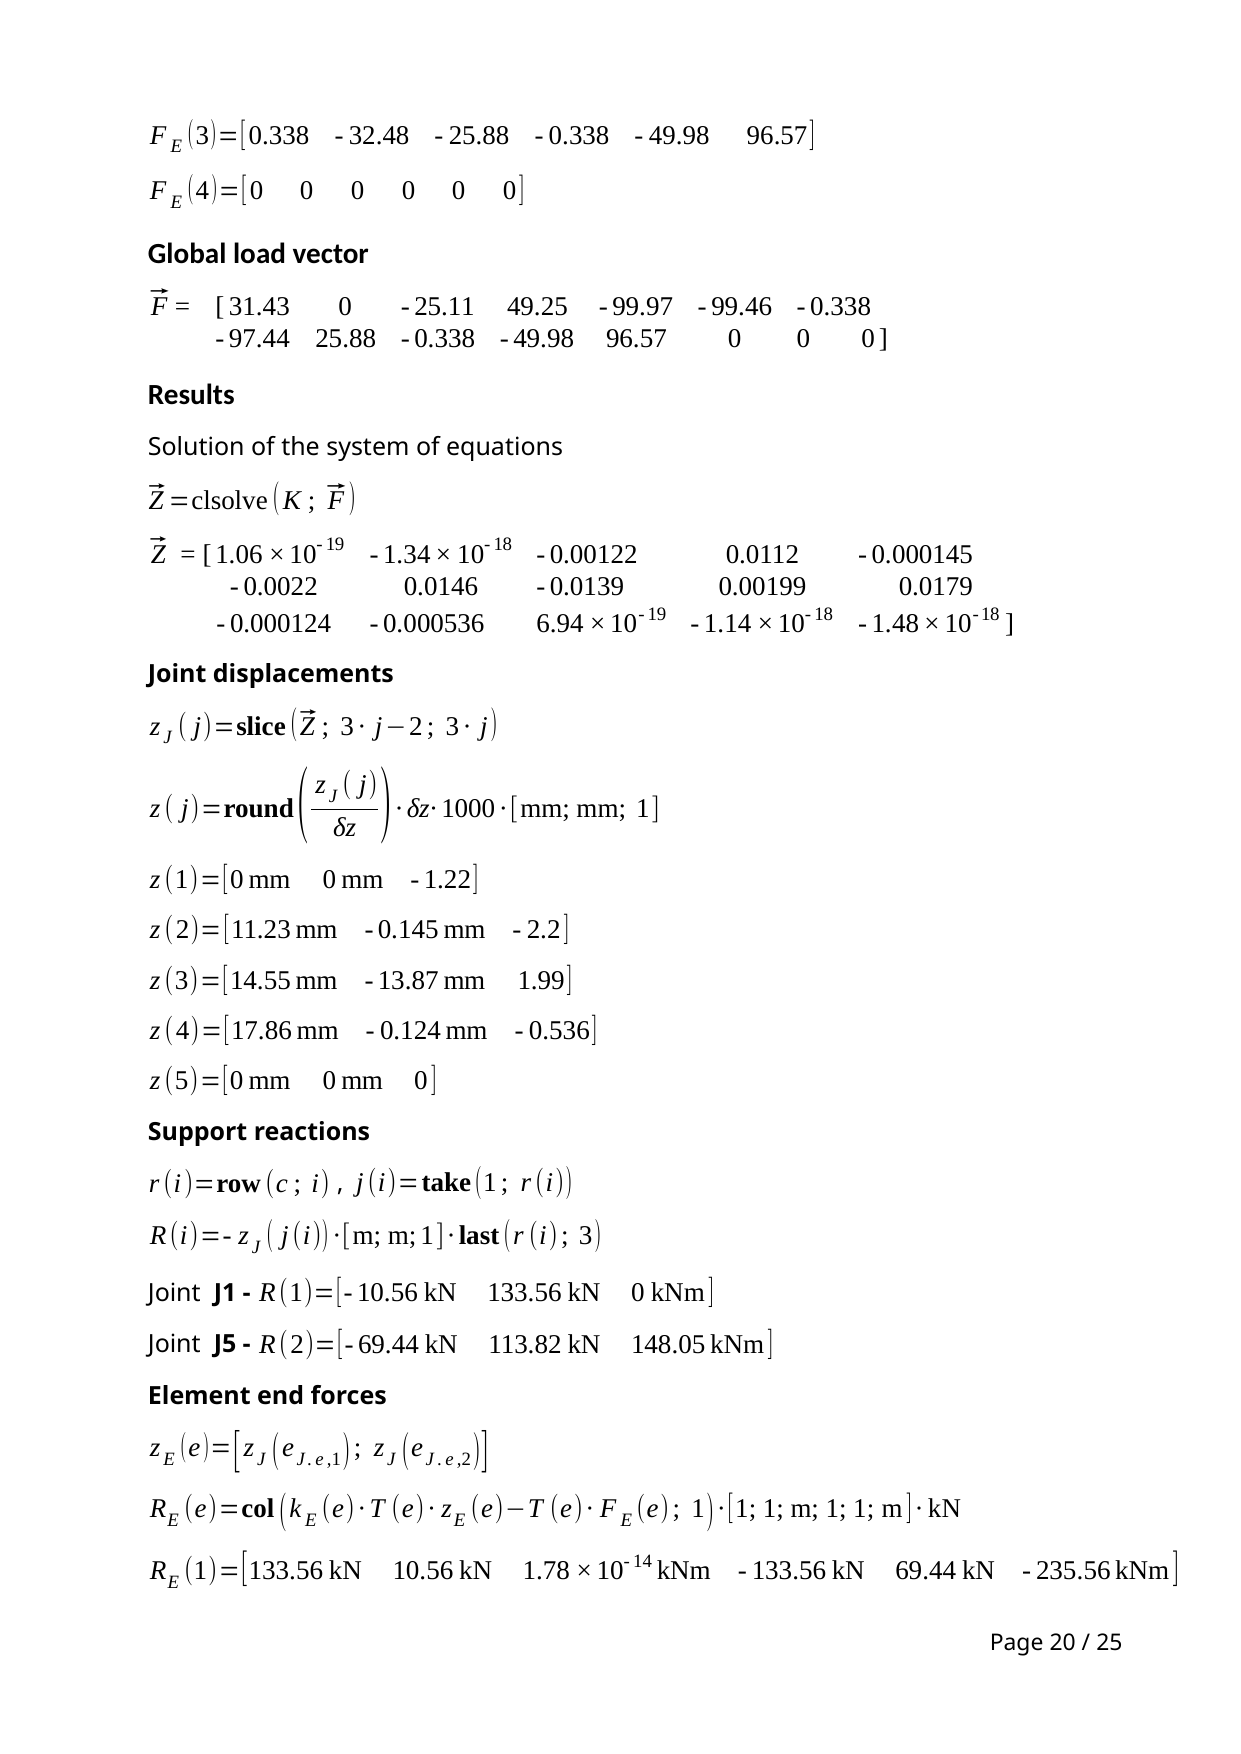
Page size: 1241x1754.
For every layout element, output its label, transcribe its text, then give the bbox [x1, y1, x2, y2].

text Solution of the system of equations [148, 429, 1122, 463]
text Joint J1 - [148, 1275, 1122, 1309]
text , [148, 1165, 1122, 1201]
text Support reactions [148, 1114, 1122, 1148]
text Joint J5 - [148, 1326, 1122, 1361]
text Results [148, 376, 1122, 412]
text Global load vector [148, 235, 1122, 271]
text Joint displacements [148, 655, 1122, 689]
text Element end forces [148, 1378, 1122, 1412]
